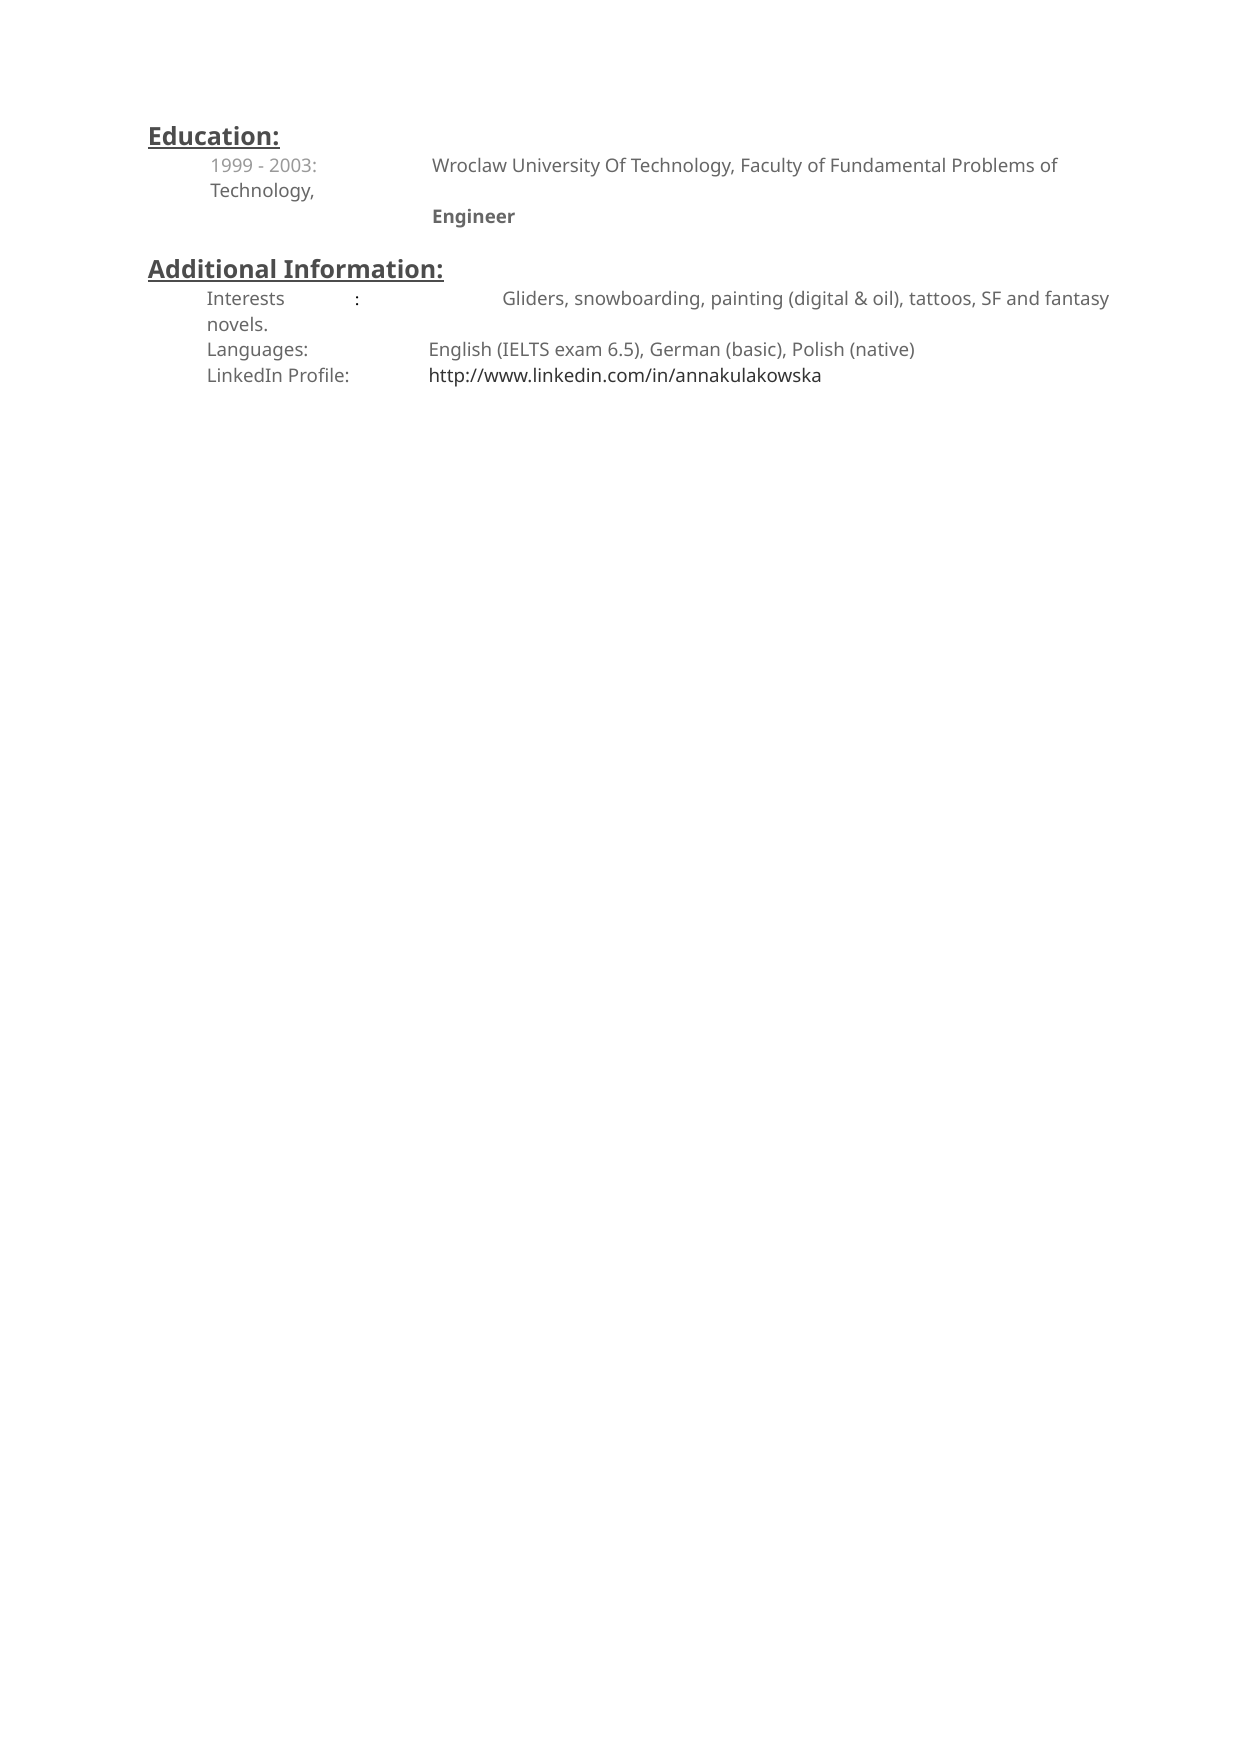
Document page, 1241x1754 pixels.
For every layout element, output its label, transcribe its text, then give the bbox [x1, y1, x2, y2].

text LinkedIn Profile: http://www.linkedin.com/in/annakulakowska [207, 362, 1122, 388]
text Interests : Gliders, snowboarding, painting (digital & oil), tattoos, SF and fantasy novels. [207, 286, 1122, 337]
text 1999 - 2003: Wroclaw University Of Technology, Faculty of Fundamental Problems of Technology, [210, 152, 1122, 203]
text Education: [148, 118, 1122, 152]
text Languages: English (IELTS exam 6.5), German (basic), Polish (native) [207, 337, 1122, 362]
text Additional Information: [148, 251, 1122, 286]
text Engineer [210, 203, 1122, 229]
